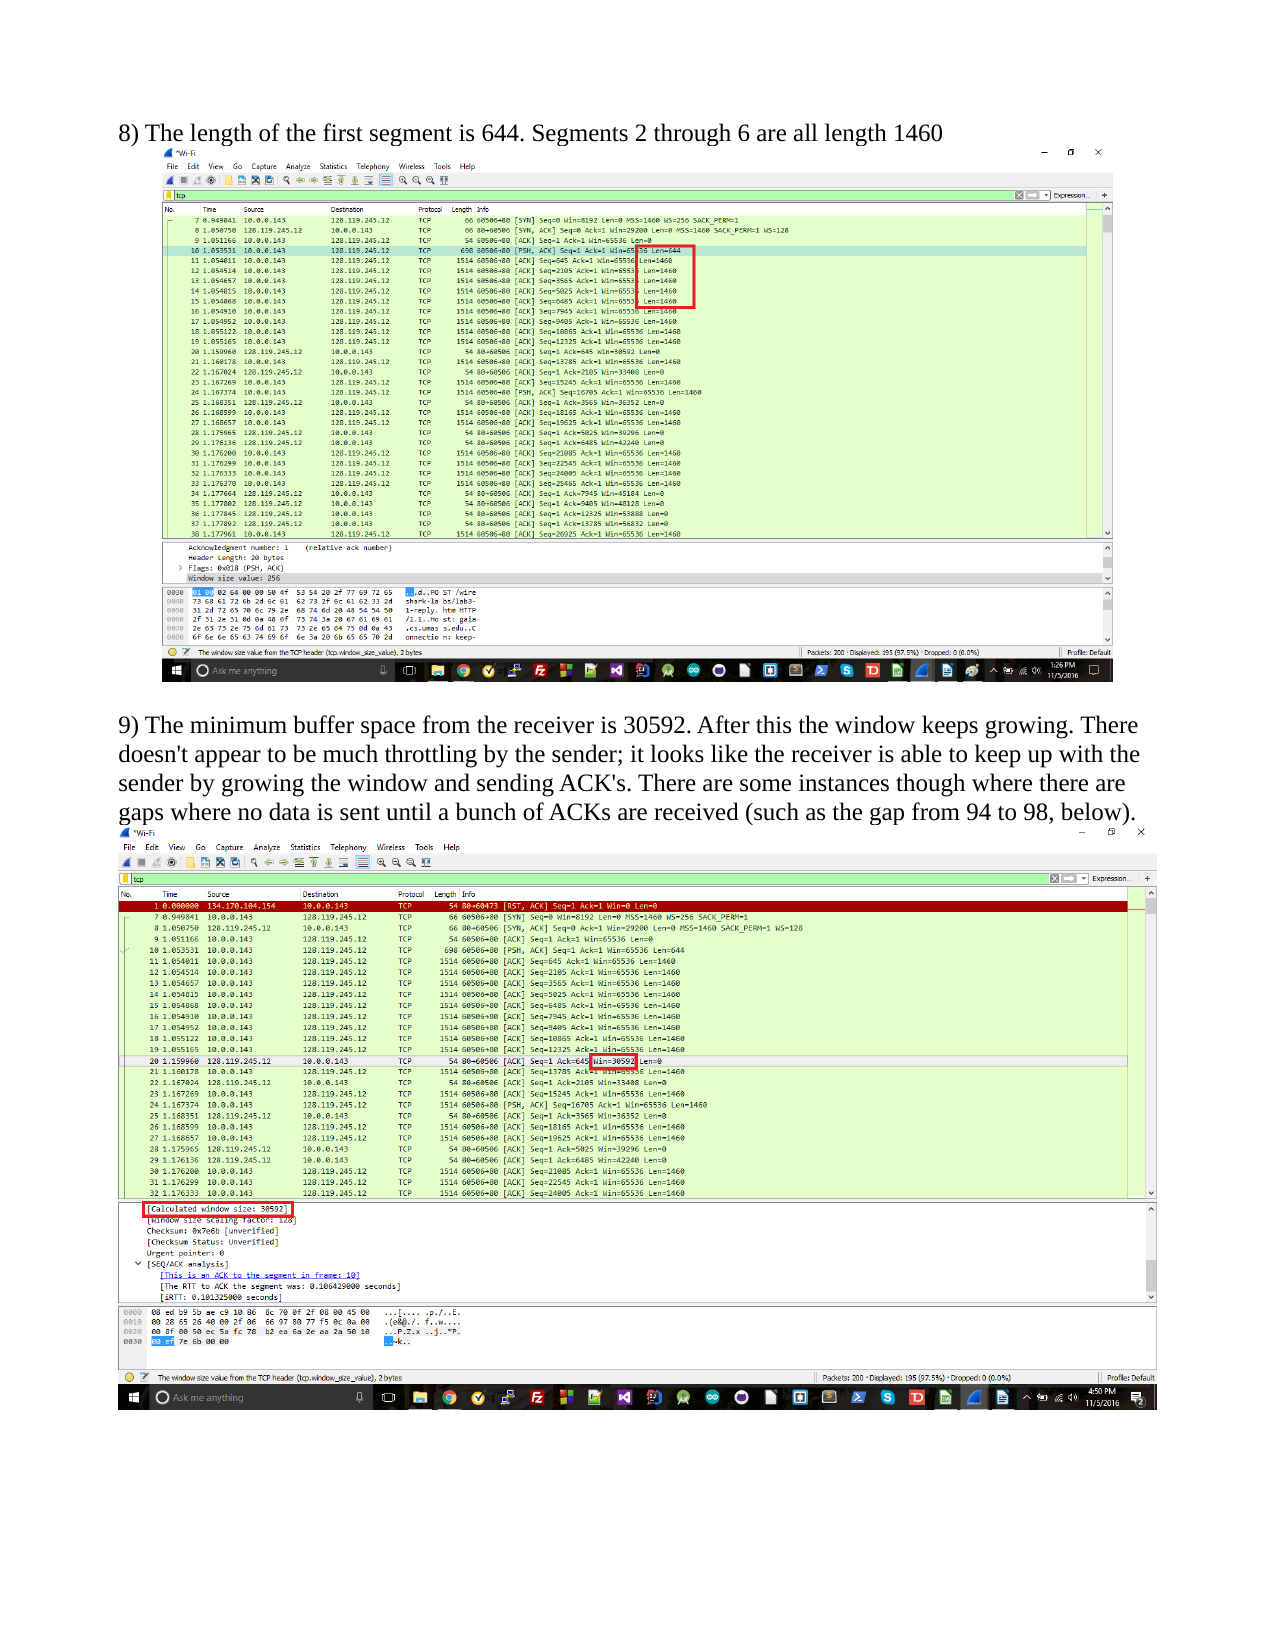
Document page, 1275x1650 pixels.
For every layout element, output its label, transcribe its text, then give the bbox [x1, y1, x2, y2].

picture [162, 146, 1113, 682]
text 9) The minimum buffer space from the receiver is 30592. After this the window keeps growing. There doesn't appear to be much throttling by the sender; it looks like the receiver is able to keep up with the sender by growing the window and sending ACK's. There are some instances though where there are gaps where no data is sent until a bunch of ACKs are received (such as the gap from 94 to 98, below). [118, 710, 1157, 825]
picture [118, 825, 1157, 1410]
text 8) The length of the first segment is 644. Segments 2 through 6 are all length 1460 [118, 118, 1157, 147]
